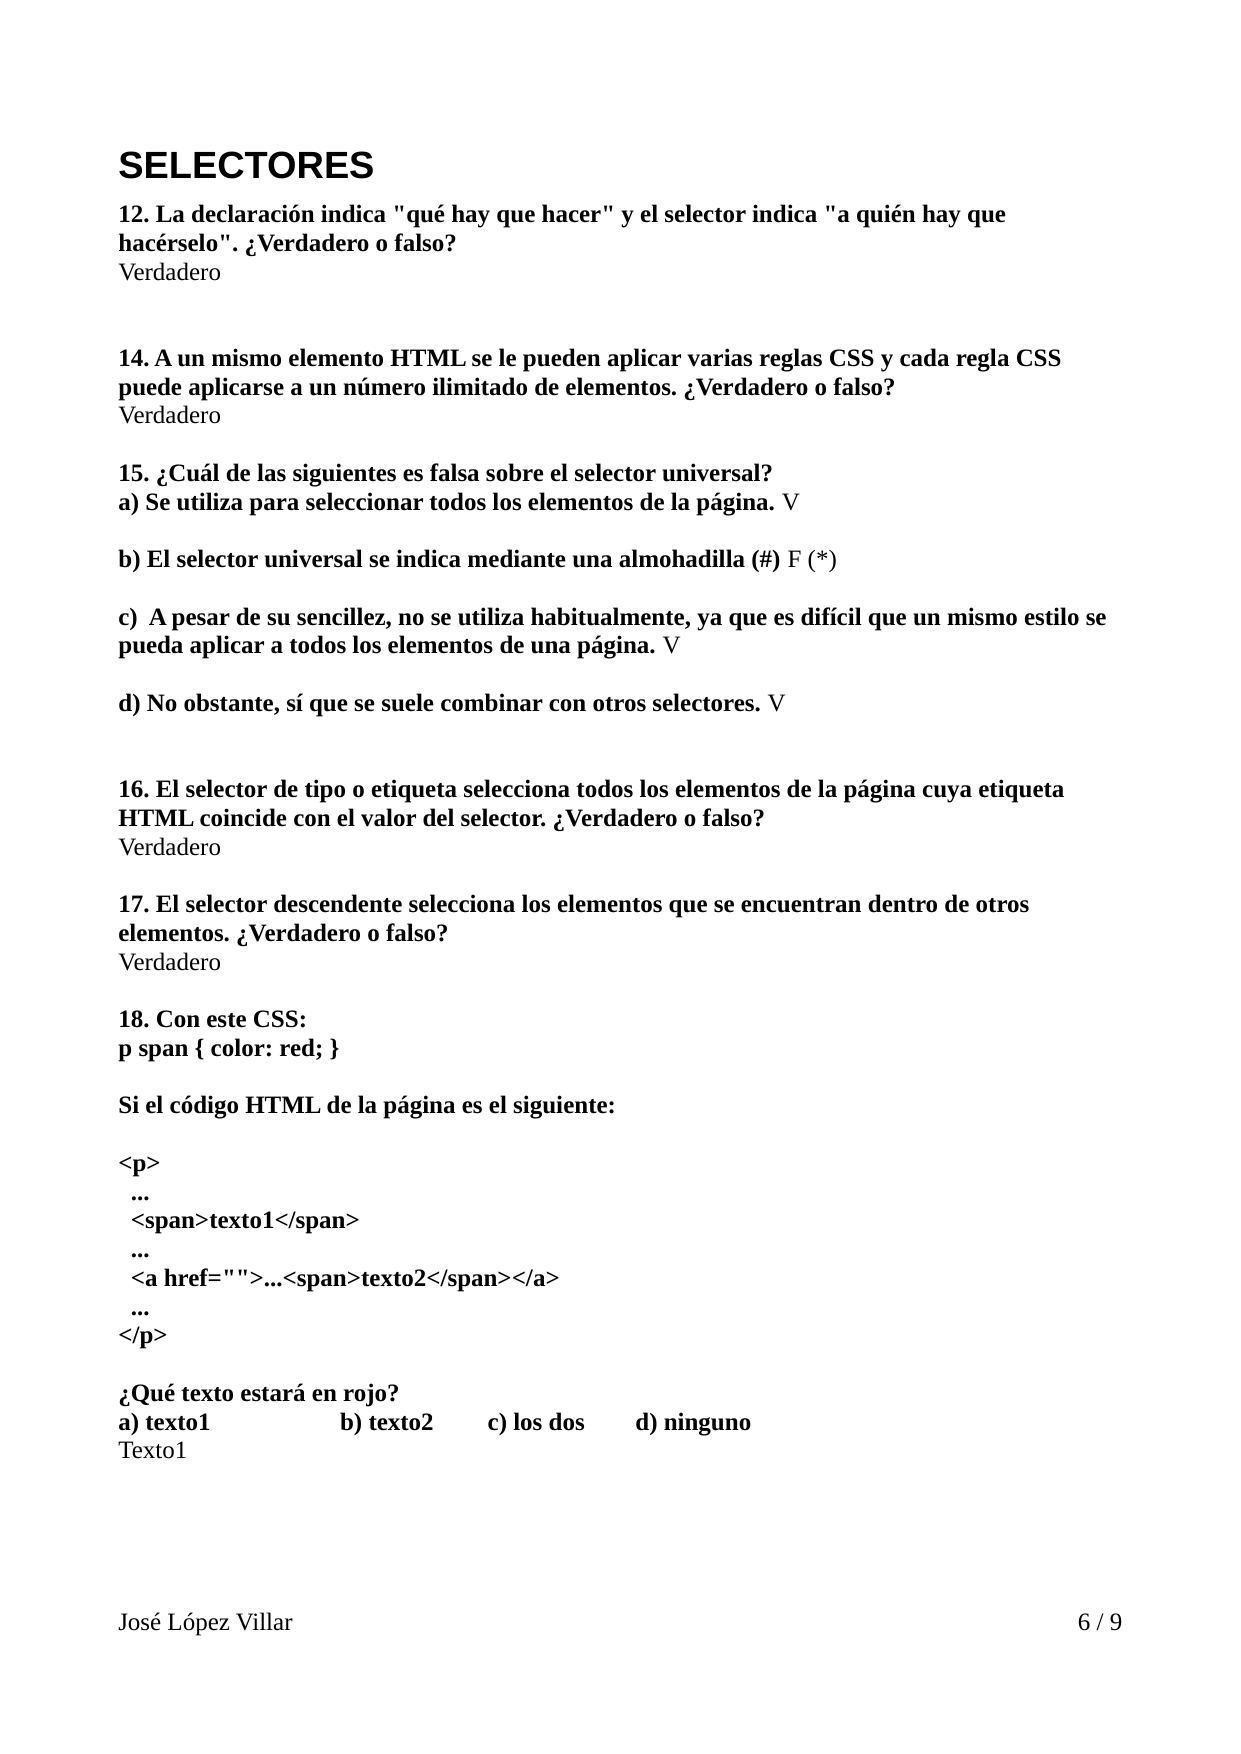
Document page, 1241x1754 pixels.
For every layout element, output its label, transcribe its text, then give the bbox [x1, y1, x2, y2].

subtitle SELECTORES [118, 143, 1122, 187]
text </p> [118, 1321, 1122, 1349]
text <a href="">...<span>texto2</span></a> [118, 1263, 1122, 1292]
text 18. Con este CSS: [118, 1004, 1122, 1033]
text a) texto1 b) texto2 c) los dos d) ninguno [118, 1407, 1122, 1436]
text ... [118, 1292, 1122, 1321]
text Texto1 [118, 1436, 1122, 1464]
text d) No obstante, sí que se suele combinar con otros selectores. V [118, 688, 1122, 717]
text 17. El selector descendente selecciona los elementos que se encuentran dentro de otros elementos. ¿Verdadero o falso? [118, 889, 1122, 947]
text Verdadero [118, 832, 1122, 861]
text 15. ¿Cuál de las siguientes es falsa sobre el selector universal? [118, 458, 1122, 487]
text p span { color: red; } [118, 1033, 1122, 1062]
text <span>texto1</span> [118, 1206, 1122, 1234]
text b) El selector universal se indica mediante una almohadilla (#) F (*) [118, 544, 1122, 573]
text 14. A un mismo elemento HTML se le pueden aplicar varias reglas CSS y cada regla CSS puede aplicarse a un número ilimitado de elementos. ¿Verdadero o falso? [118, 343, 1122, 401]
text Si el código HTML de la página es el siguiente: [118, 1091, 1122, 1119]
text Verdadero [118, 947, 1122, 976]
text a) Se utiliza para seleccionar todos los elementos de la página. V [118, 487, 1122, 516]
text ¿Qué texto estará en rojo? [118, 1378, 1122, 1407]
text Verdadero [118, 257, 1122, 286]
text 12. La declaración indica "qué hay que hacer" y el selector indica "a quién hay que hacérselo". ¿Verdadero o falso? [118, 199, 1122, 257]
text <p> [118, 1148, 1122, 1177]
text ... [118, 1177, 1122, 1206]
text Verdadero [118, 401, 1122, 429]
text 16. El selector de tipo o etiqueta selecciona todos los elementos de la página cuya etiqueta HTML coincide con el valor del selector. ¿Verdadero o falso? [118, 774, 1122, 832]
text c) A pesar de su sencillez, no se utiliza habitualmente, ya que es difícil que un mismo estilo se pueda aplicar a todos los elementos de una página. V [118, 602, 1122, 659]
text ... [118, 1234, 1122, 1263]
